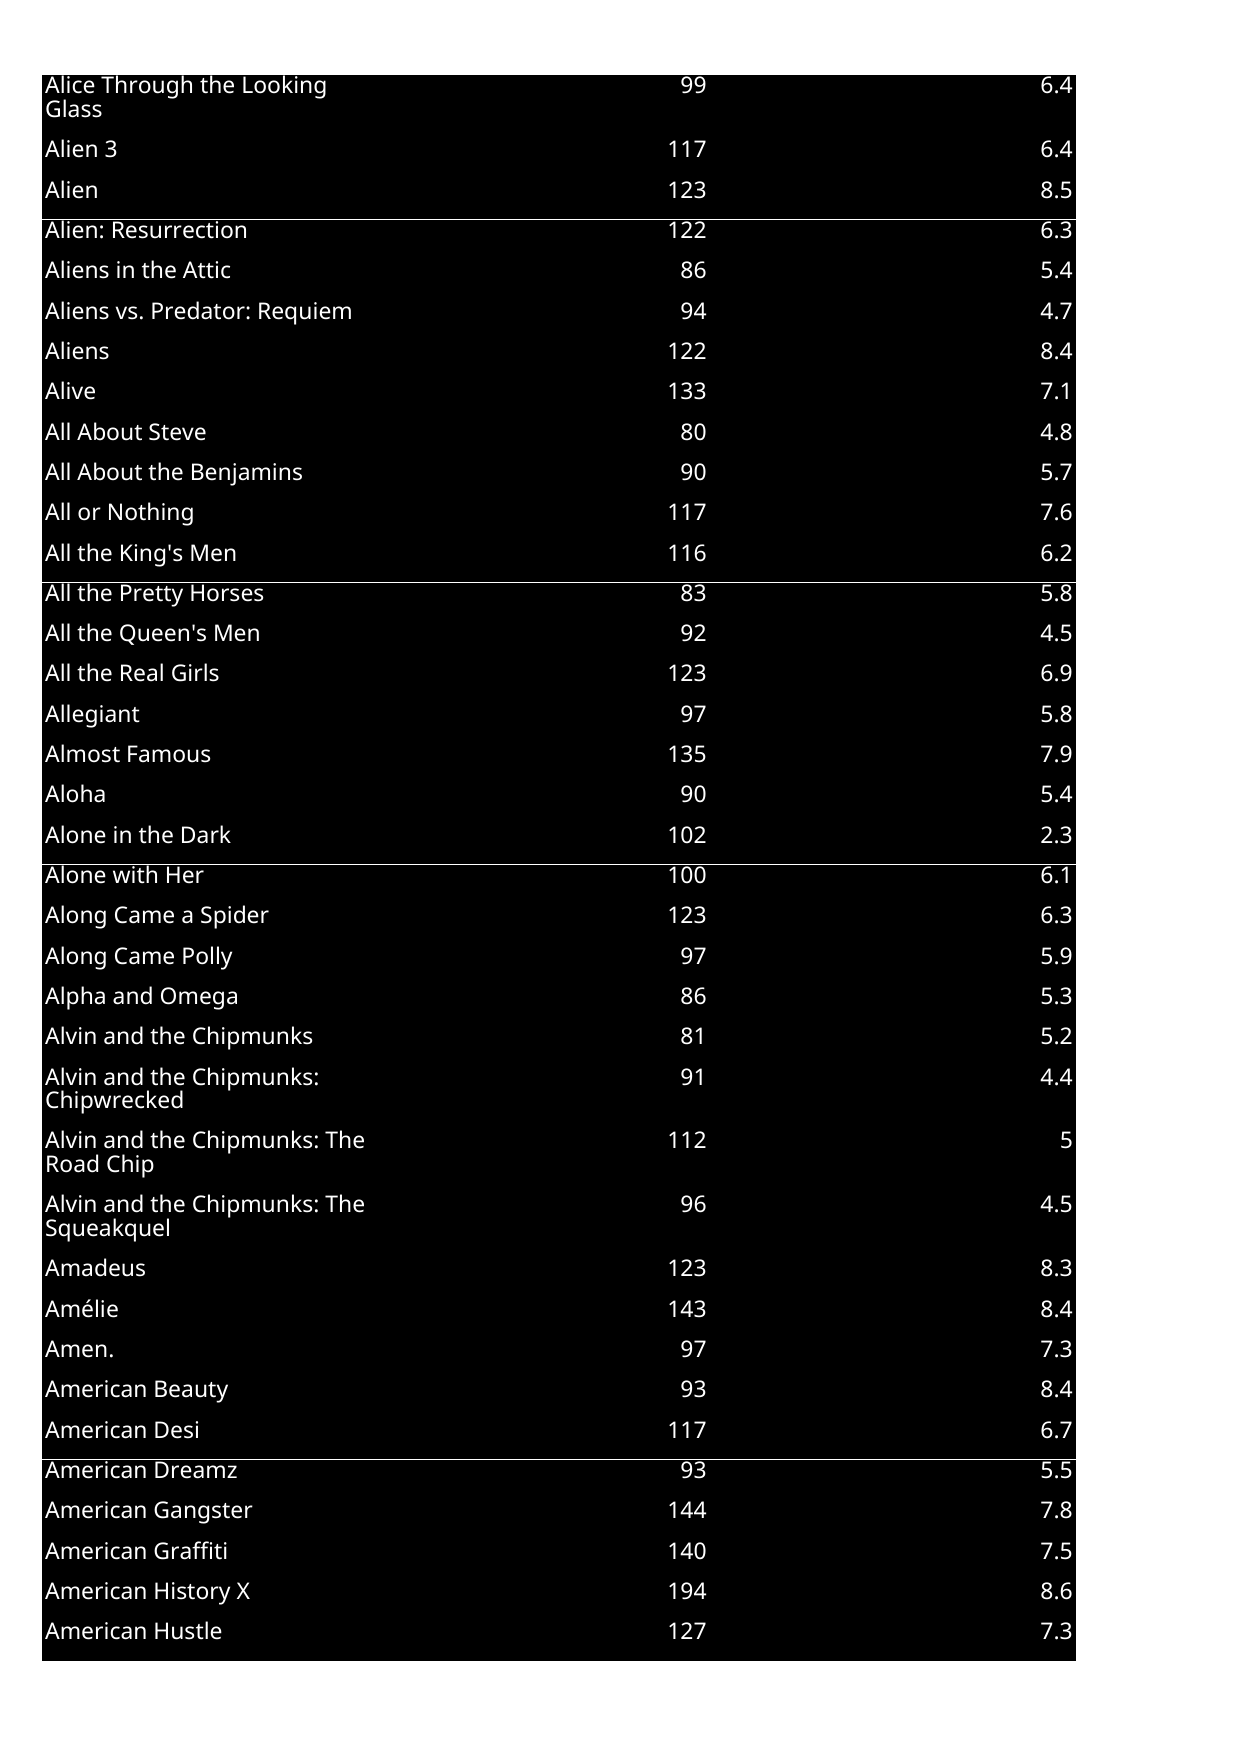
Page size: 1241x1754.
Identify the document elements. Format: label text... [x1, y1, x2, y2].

table_cell 117 [391, 1419, 709, 1459]
table_cell 5 [709, 1130, 1076, 1194]
table_cell 93 [391, 1379, 709, 1419]
table_cell All or Nothing [42, 502, 391, 542]
table_cell Alpha and Omega [42, 986, 391, 1026]
table_cell 7.9 [709, 744, 1076, 784]
table_cell Alice Through the Looking Glass [42, 75, 391, 139]
table_cell 7.5 [709, 1540, 1076, 1581]
table_cell Amélie [42, 1298, 391, 1339]
table_cell Amadeus [42, 1258, 391, 1298]
table_cell 123 [391, 905, 709, 945]
table_cell 8.3 [709, 1258, 1076, 1298]
table_cell 5.4 [709, 260, 1076, 300]
table_cell 6.2 [709, 542, 1076, 582]
table_cell All the Queen's Men [42, 623, 391, 663]
table_cell All the Pretty Horses [42, 583, 391, 623]
table_cell Aliens in the Attic [42, 260, 391, 300]
table_cell 4.8 [709, 421, 1076, 461]
table_cell 91 [391, 1066, 709, 1130]
table_cell Almost Famous [42, 744, 391, 784]
table_cell Aloha [42, 784, 391, 824]
table_cell 117 [391, 139, 709, 179]
table_cell 86 [391, 260, 709, 300]
table_cell Along Came a Spider [42, 905, 391, 945]
table_cell American Dreamz [42, 1460, 391, 1500]
table_cell 97 [391, 1339, 709, 1379]
table_cell 8.5 [709, 179, 1076, 219]
table_cell 7.8 [709, 1500, 1076, 1540]
table_cell 123 [391, 179, 709, 219]
table_cell 5.5 [709, 1460, 1076, 1500]
table_cell All the Real Girls [42, 663, 391, 703]
table_cell 5.2 [709, 1026, 1076, 1066]
table_cell 194 [391, 1581, 709, 1621]
table_cell 123 [391, 1258, 709, 1298]
table_cell 5.8 [709, 703, 1076, 744]
table_cell Alvin and the Chipmunks: The Squeakquel [42, 1194, 391, 1258]
table_cell 2.3 [709, 824, 1076, 864]
table_cell Alien 3 [42, 139, 391, 179]
table_cell 4.5 [709, 623, 1076, 663]
table_cell 81 [391, 1026, 709, 1066]
table_cell Alien: Resurrection [42, 220, 391, 260]
table_cell 83 [391, 583, 709, 623]
table_cell American Graffiti [42, 1540, 391, 1581]
table_cell 7.3 [709, 1339, 1076, 1379]
table_cell All About Steve [42, 421, 391, 461]
table_cell Aliens [42, 341, 391, 381]
table_cell 100 [391, 865, 709, 905]
table_cell Allegiant [42, 703, 391, 744]
table_cell 4.4 [709, 1066, 1076, 1130]
table_cell 90 [391, 461, 709, 502]
table_cell American Desi [42, 1419, 391, 1459]
table_cell Alone in the Dark [42, 824, 391, 864]
table_cell 127 [391, 1621, 709, 1661]
table_cell 80 [391, 421, 709, 461]
table_cell 133 [391, 381, 709, 421]
table_cell All the King's Men [42, 542, 391, 582]
table_cell 97 [391, 945, 709, 986]
table_cell 5.7 [709, 461, 1076, 502]
table_cell 7.6 [709, 502, 1076, 542]
table_cell 5.8 [709, 583, 1076, 623]
table_cell 6.4 [709, 75, 1076, 139]
table_cell 8.4 [709, 341, 1076, 381]
table_cell 4.7 [709, 300, 1076, 341]
table_cell 92 [391, 623, 709, 663]
table_cell 5.3 [709, 986, 1076, 1026]
table_cell 122 [391, 220, 709, 260]
table_cell 102 [391, 824, 709, 864]
table_cell American History X [42, 1581, 391, 1621]
table_cell 144 [391, 1500, 709, 1540]
table_cell 6.1 [709, 865, 1076, 905]
table_cell Alive [42, 381, 391, 421]
table_cell 112 [391, 1130, 709, 1194]
table_cell 122 [391, 341, 709, 381]
table_cell 4.5 [709, 1194, 1076, 1258]
table_cell 6.3 [709, 905, 1076, 945]
table_cell 116 [391, 542, 709, 582]
table_cell 6.9 [709, 663, 1076, 703]
table_cell All About the Benjamins [42, 461, 391, 502]
table_cell 8.6 [709, 1581, 1076, 1621]
table_cell Alvin and the Chipmunks [42, 1026, 391, 1066]
table_cell 6.3 [709, 220, 1076, 260]
table_cell Alvin and the Chipmunks: Chipwrecked [42, 1066, 391, 1130]
table_cell 86 [391, 986, 709, 1026]
table_cell 90 [391, 784, 709, 824]
table_cell 135 [391, 744, 709, 784]
table_cell 96 [391, 1194, 709, 1258]
table_cell 99 [391, 75, 709, 139]
table_cell 123 [391, 663, 709, 703]
table_cell 7.1 [709, 381, 1076, 421]
table_cell 8.4 [709, 1379, 1076, 1419]
table_cell 143 [391, 1298, 709, 1339]
table_cell 6.4 [709, 139, 1076, 179]
table_cell Along Came Polly [42, 945, 391, 986]
table_cell 117 [391, 502, 709, 542]
table_cell Alien [42, 179, 391, 219]
table_cell American Hustle [42, 1621, 391, 1661]
table_cell 7.3 [709, 1621, 1076, 1661]
table_cell Alvin and the Chipmunks: The Road Chip [42, 1130, 391, 1194]
table_cell 140 [391, 1540, 709, 1581]
table_cell American Beauty [42, 1379, 391, 1419]
table_cell Amen. [42, 1339, 391, 1379]
table_cell 97 [391, 703, 709, 744]
table_cell 5.4 [709, 784, 1076, 824]
table_cell Aliens vs. Predator: Requiem [42, 300, 391, 341]
table_cell 8.4 [709, 1298, 1076, 1339]
table_cell 93 [391, 1460, 709, 1500]
table_cell 5.9 [709, 945, 1076, 986]
table_cell 6.7 [709, 1419, 1076, 1459]
table_cell American Gangster [42, 1500, 391, 1540]
table_cell Alone with Her [42, 865, 391, 905]
table_cell 94 [391, 300, 709, 341]
